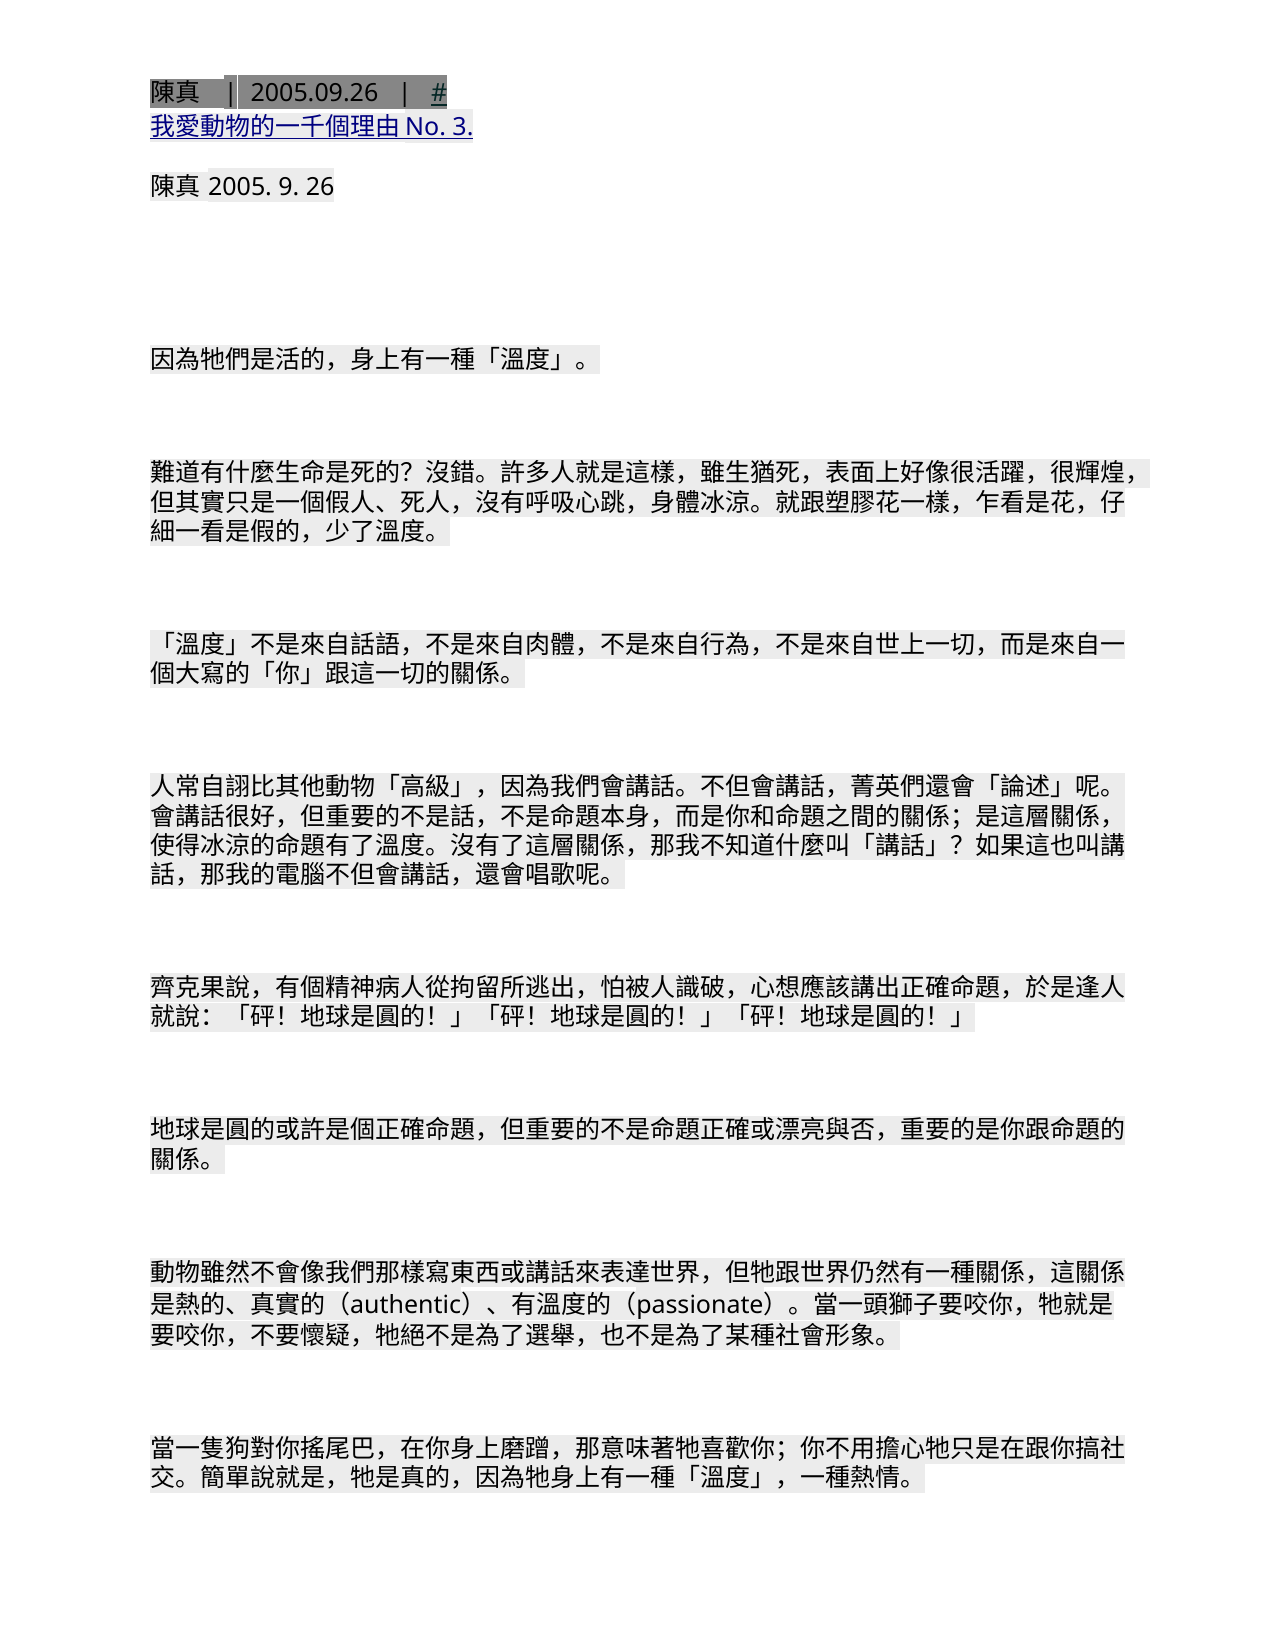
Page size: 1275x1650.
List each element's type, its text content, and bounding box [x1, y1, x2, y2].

text 難道有什麼生命是死的？沒錯。許多人就是這樣，雖生猶死，表面上好像很活躍，很輝煌，但其實只是一個假人、死人，沒有呼吸心跳，身體冰涼。就跟塑膠花一樣，乍看是花，仔細一看是假的，少了溫度。 [150, 458, 1125, 546]
text 陳真 2005. 9. 26 [150, 168, 1125, 202]
text 陳真 | 2005.09.26 | # [150, 75, 1125, 109]
text 當一隻狗對你搖尾巴，在你身上磨蹭，那意味著牠喜歡你；你不用擔心牠只是在跟你搞社交。簡單說就是，牠是真的，因為牠身上有一種「溫度」，一種熱情。 [150, 1434, 1125, 1493]
text 地球是圓的或許是個正確命題，但重要的不是命題正確或漂亮與否，重要的是你跟命題的關係。 [150, 1116, 1125, 1174]
text 人常自詡比其他動物「高級」，因為我們會講話。不但會講話，菁英們還會「論述」呢。會講話很好，但重要的不是話，不是命題本身，而是你和命題之間的關係；是這層關係，使得冰涼的命題有了溫度。沒有了這層關係，那我不知道什麼叫「講話」？如果這也叫講話，那我的電腦不但會講話，還會唱歌呢。 [150, 772, 1125, 889]
text 動物雖然不會像我們那樣寫東西或講話來表達世界，但牠跟世界仍然有一種關係，這關係是熱的、真實的（authentic）、有溫度的（passionate）。當一頭獅子要咬你，牠就是要咬你，不要懷疑，牠絕不是為了選舉，也不是為了某種社會形象。 [150, 1258, 1125, 1350]
text 齊克果說，有個精神病人從拘留所逃出，怕被人識破，心想應該講出正確命題，於是逢人就說：「砰！地球是圓的！」「砰！地球是圓的！」「砰！地球是圓的！」 [150, 973, 1125, 1032]
text 「溫度」不是來自話語，不是來自肉體，不是來自行為，不是來自世上一切，而是來自一個大寫的「你」跟這一切的關係。 [150, 630, 1125, 688]
text 我愛動物的一千個理由No. 3. [150, 109, 1125, 143]
text 因為牠們是活的，身上有一種「溫度」。 [150, 345, 1125, 374]
